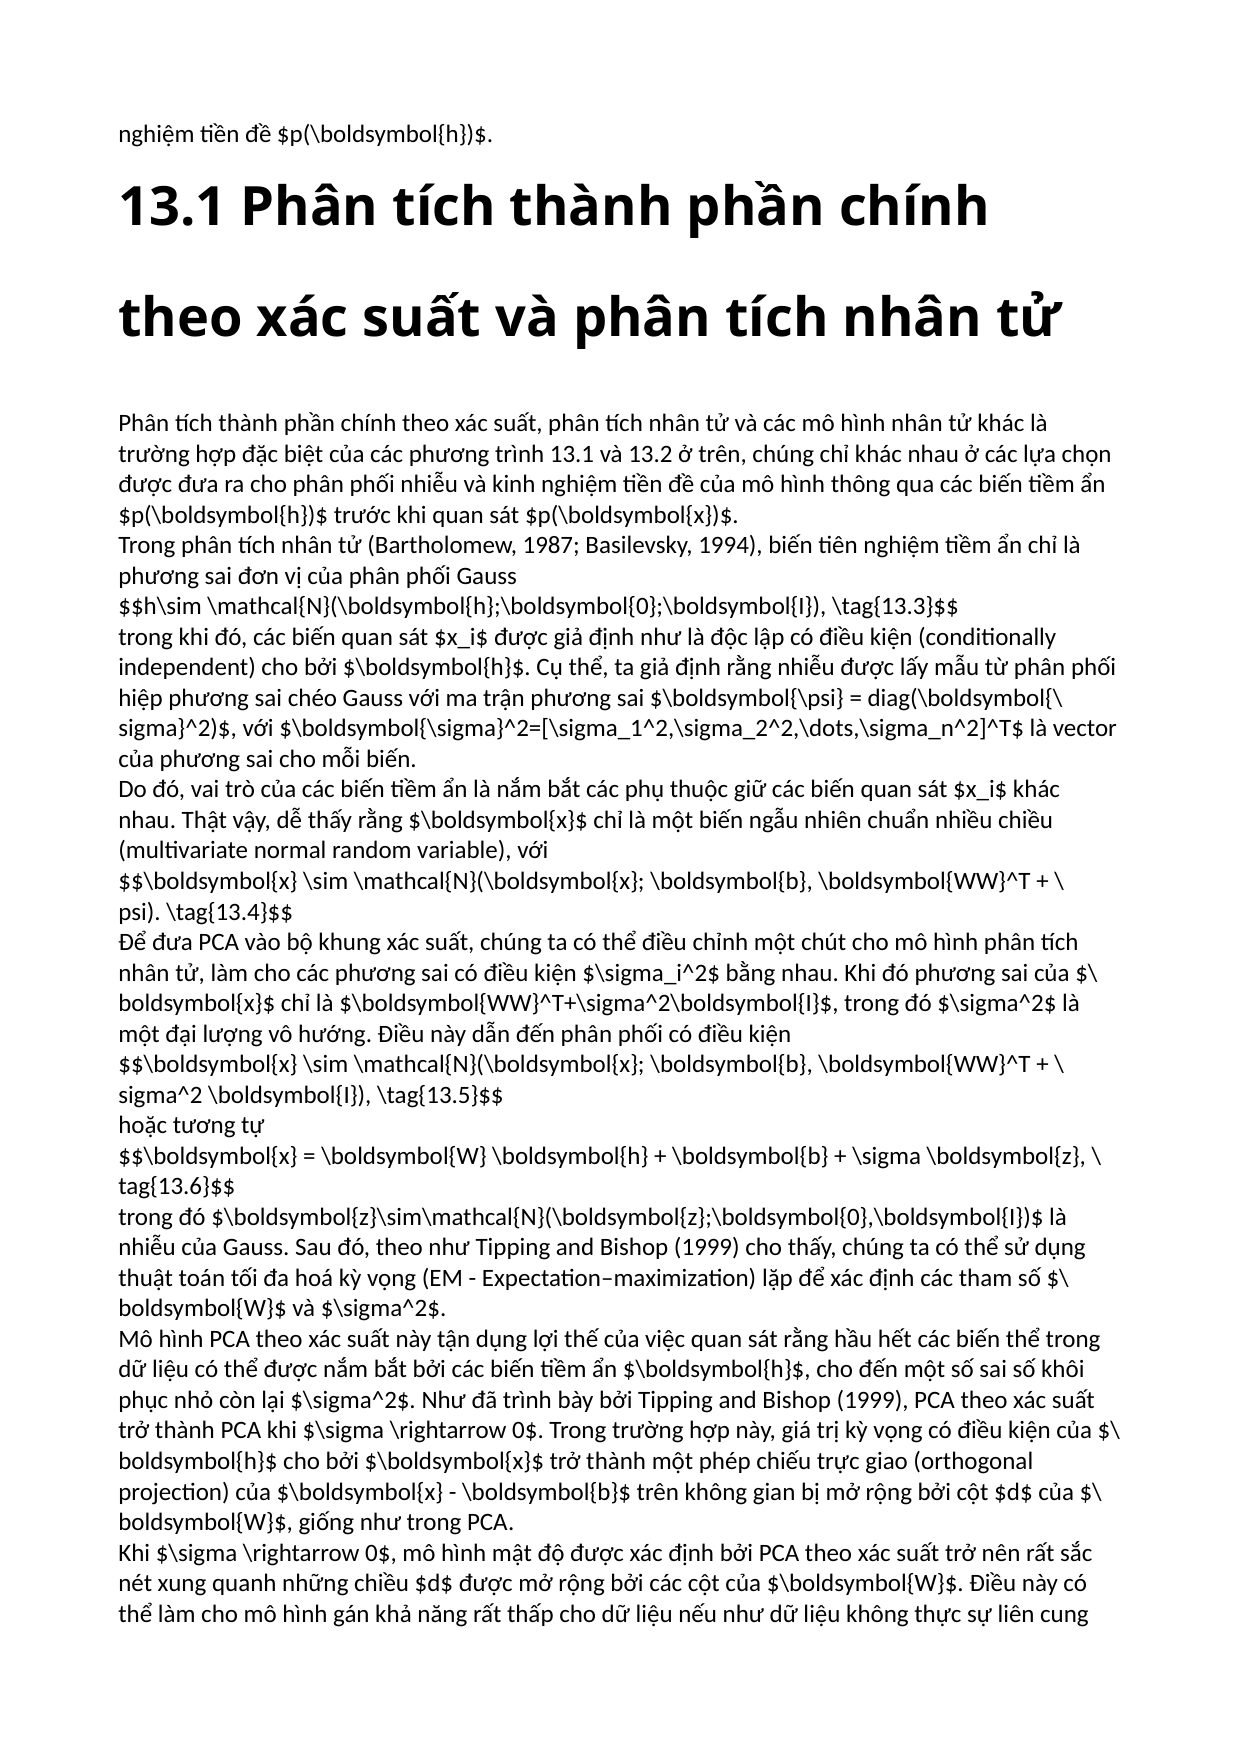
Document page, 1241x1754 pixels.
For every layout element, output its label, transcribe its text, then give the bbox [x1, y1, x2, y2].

subtitle 13.1 Phân tích thành phần chính theo xác suất và phân tích nhân tử [118, 167, 1122, 352]
text $$h\sim \mathcal{N}(\boldsymbol{h};\boldsymbol{0};\boldsymbol{I}), \tag{13.3}$$ [118, 591, 1122, 621]
text Mô hình PCA theo xác suất này tận dụng lợi thế của việc quan sát rằng hầu hết các biến thể trong dữ liệu có thể được nắm bắt bởi các biến tiềm ẩn $\boldsymbol{h}$, cho đến một số sai số khôi phục nhỏ còn lại $\sigma^2$. Như đã trình bày bởi Tipping and Bishop (1999), PCA theo xác suất trở thành PCA khi $\sigma \rightarrow 0$. Trong trường hợp này, giá trị kỳ vọng có điều kiện của $\boldsymbol{h}$ cho bởi $\boldsymbol{x}$ trở thành một phép chiếu trực giao (orthogonal projection) của $\boldsymbol{x} - \boldsymbol{b}$ trên không gian bị mở rộng bởi cột $d$ của $\boldsymbol{W}$, giống như trong PCA. [118, 1323, 1122, 1537]
text $$\boldsymbol{x} \sim \mathcal{N}(\boldsymbol{x}; \boldsymbol{b}, \boldsymbol{WW}^T + \sigma^2 \boldsymbol{I}), \tag{13.5}$$ [118, 1048, 1122, 1109]
text Phân tích thành phần chính theo xác suất, phân tích nhân tử và các mô hình nhân tử khác là trường hợp đặc biệt của các phương trình 13.1 và 13.2 ở trên, chúng chỉ khác nhau ở các lựa chọn được đưa ra cho phân phối nhiễu và kinh nghiệm tiền đề của mô hình thông qua các biến tiềm ẩn $p(\boldsymbol{h})$ trước khi quan sát $p(\boldsymbol{x})$. [118, 407, 1122, 529]
text trong khi đó, các biến quan sát $x_i$ được giả định như là độc lập có điều kiện (conditionally independent) cho bởi $\boldsymbol{h}$. Cụ thể, ta giả định rằng nhiễu được lấy mẫu từ phân phối hiệp phương sai chéo Gauss với ma trận phương sai $\boldsymbol{\psi} = diag(\boldsymbol{\sigma}^2)$, với $\boldsymbol{\sigma}^2=[\sigma_1^2,\sigma_2^2,\dots,\sigma_n^2]^T$ là vector của phương sai cho mỗi biến. [118, 621, 1122, 774]
text hoặc tương tự [118, 1109, 1122, 1140]
text trong đó $\boldsymbol{z}\sim\mathcal{N}(\boldsymbol{z};\boldsymbol{0},\boldsymbol{I})$ là nhiễu của Gauss. Sau đó, theo như Tipping and Bishop (1999) cho thấy, chúng ta có thể sử dụng thuật toán tối đa hoá kỳ vọng (EM - Expectation–maximization) lặp để xác định các tham số $\boldsymbol{W}$ và $\sigma^2$. [118, 1201, 1122, 1323]
text nghiệm tiền đề $p(\boldsymbol{h})$. [118, 118, 1122, 149]
text Để đưa PCA vào bộ khung xác suất, chúng ta có thể điều chỉnh một chút cho mô hình phân tích nhân tử, làm cho các phương sai có điều kiện $\sigma_i^2$ bằng nhau. Khi đó phương sai của $\boldsymbol{x}$ chỉ là $\boldsymbol{WW}^T+\sigma^2\boldsymbol{I}$, trong đó $\sigma^2$ là một đại lượng vô hướng. Điều này dẫn đến phân phối có điều kiện [118, 926, 1122, 1048]
text $$\boldsymbol{x} \sim \mathcal{N}(\boldsymbol{x}; \boldsymbol{b}, \boldsymbol{WW}^T + \psi). \tag{13.4}$$ [118, 865, 1122, 926]
text $$\boldsymbol{x} = \boldsymbol{W} \boldsymbol{h} + \boldsymbol{b} + \sigma \boldsymbol{z}, \tag{13.6}$$ [118, 1140, 1122, 1201]
text Khi $\sigma \rightarrow 0$, mô hình mật độ được xác định bởi PCA theo xác suất trở nên rất sắc nét xung quanh những chiều $d$ được mở rộng bởi các cột của $\boldsymbol{W}$. Điều này có thể làm cho mô hình gán khả năng rất thấp cho dữ liệu nếu như dữ liệu không thực sự liên cung [118, 1537, 1122, 1628]
text Do đó, vai trò của các biến tiềm ẩn là nắm bắt các phụ thuộc giữ các biến quan sát $x_i$ khác nhau. Thật vậy, dễ thấy rằng $\boldsymbol{x}$ chỉ là một biến ngẫu nhiên chuẩn nhiều chiều (multivariate normal random variable), với [118, 774, 1122, 865]
text Trong phân tích nhân tử (Bartholomew, 1987; Basilevsky, 1994), biến tiên nghiệm tiềm ẩn chỉ là phương sai đơn vị của phân phối Gauss [118, 529, 1122, 591]
